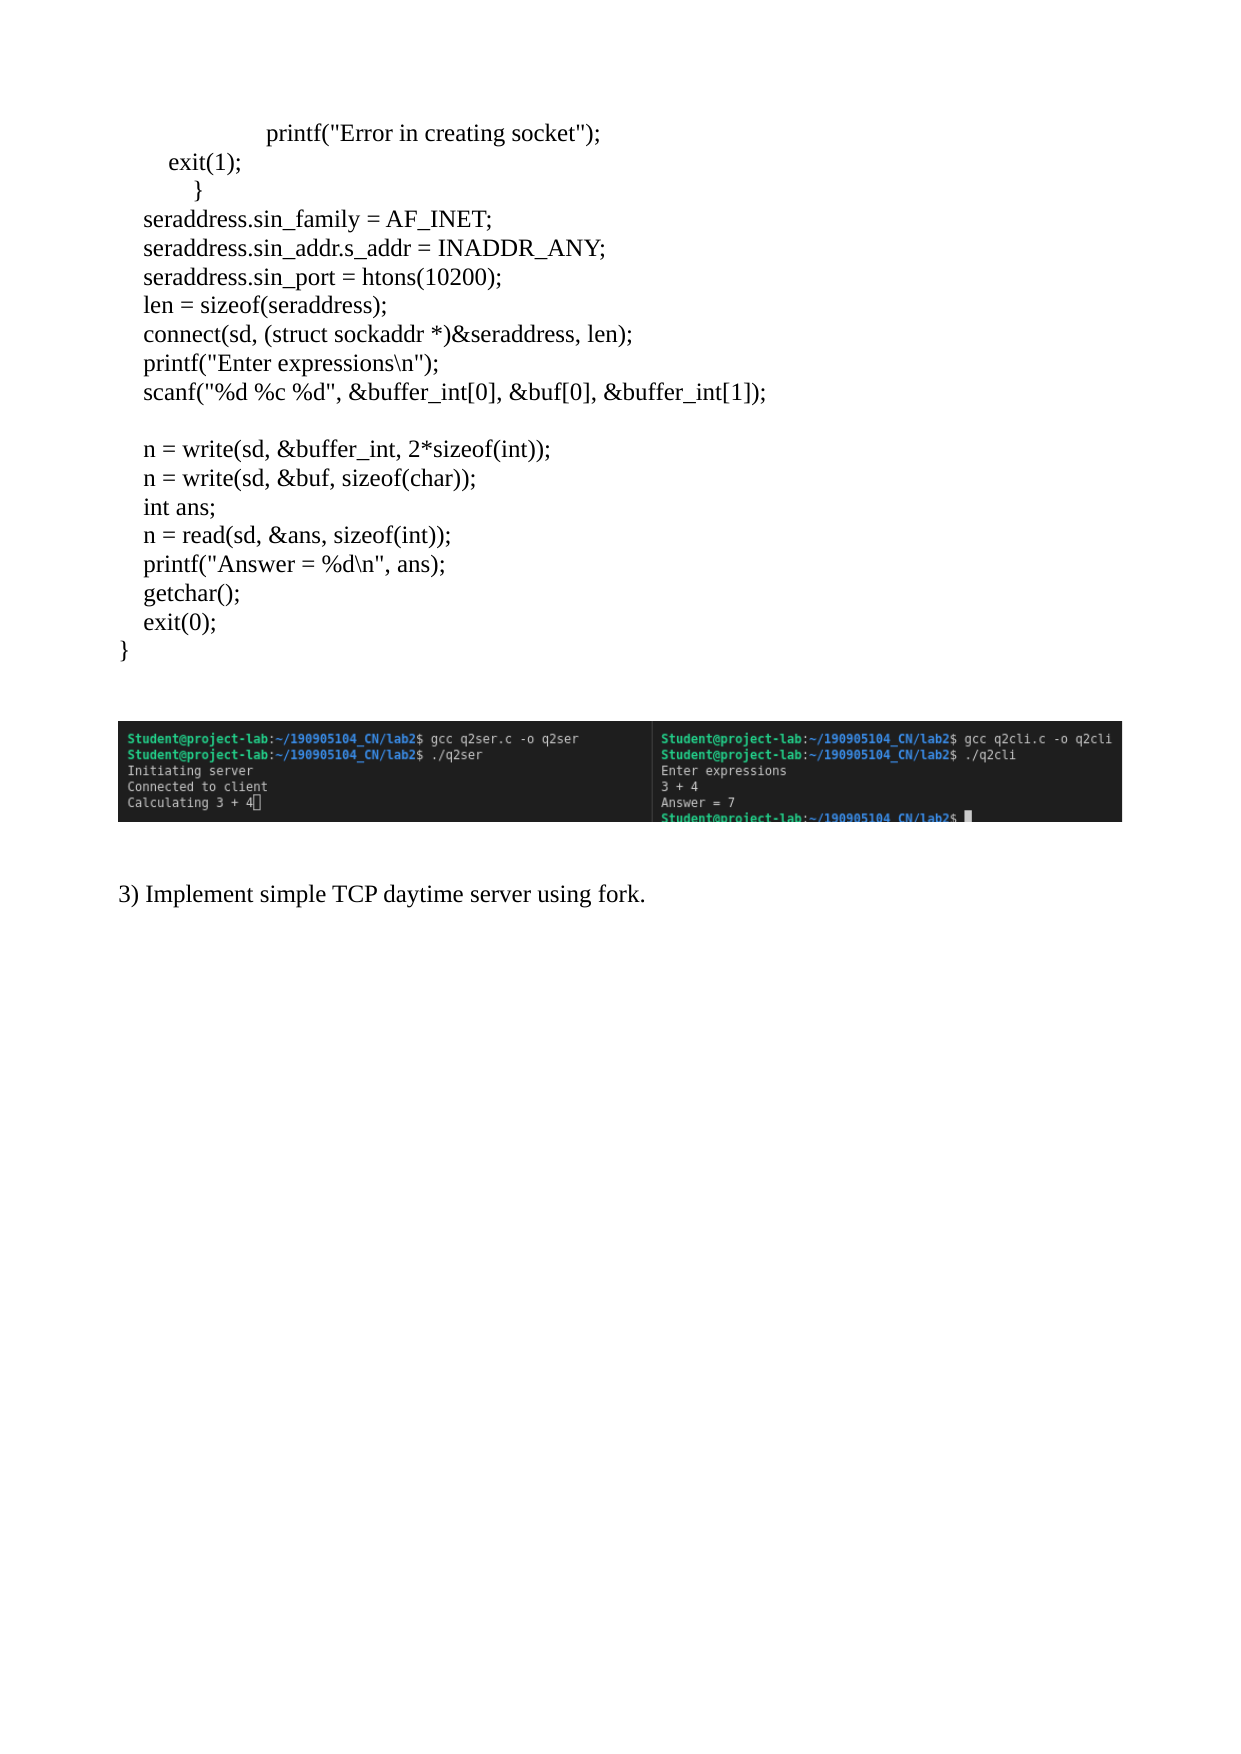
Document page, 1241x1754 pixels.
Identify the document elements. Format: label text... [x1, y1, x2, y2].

text exit(0); [118, 607, 1122, 636]
text getchar(); [118, 578, 1122, 607]
text n = read(sd, &ans, sizeof(int)); [118, 521, 1122, 549]
text printf("Enter expressions\n"); [118, 348, 1122, 377]
text int ans; [118, 492, 1122, 521]
text exit(1); [118, 147, 1122, 176]
text scanf("%d %c %d", &buffer_int[0], &buf[0], &buffer_int[1]); [118, 377, 1122, 406]
text } [118, 636, 1122, 664]
text n = write(sd, &buffer_int, 2*sizeof(int)); [118, 434, 1122, 463]
text printf("Answer = %d\n", ans); [118, 549, 1122, 578]
text connect(sd, (struct sockaddr *)&seraddress, len); [118, 319, 1122, 348]
text 3) Implement simple TCP daytime server using fork. [118, 879, 1122, 908]
text seraddress.sin_port = htons(10200); [118, 262, 1122, 291]
text n = write(sd, &buf, sizeof(char)); [118, 463, 1122, 492]
text printf("Error in creating socket"); [118, 118, 1122, 147]
text } [118, 176, 1122, 204]
text len = sizeof(seraddress); [118, 291, 1122, 319]
picture [118, 721, 1123, 822]
text seraddress.sin_family = AF_INET; [118, 204, 1122, 233]
text seraddress.sin_addr.s_addr = INADDR_ANY; [118, 233, 1122, 262]
